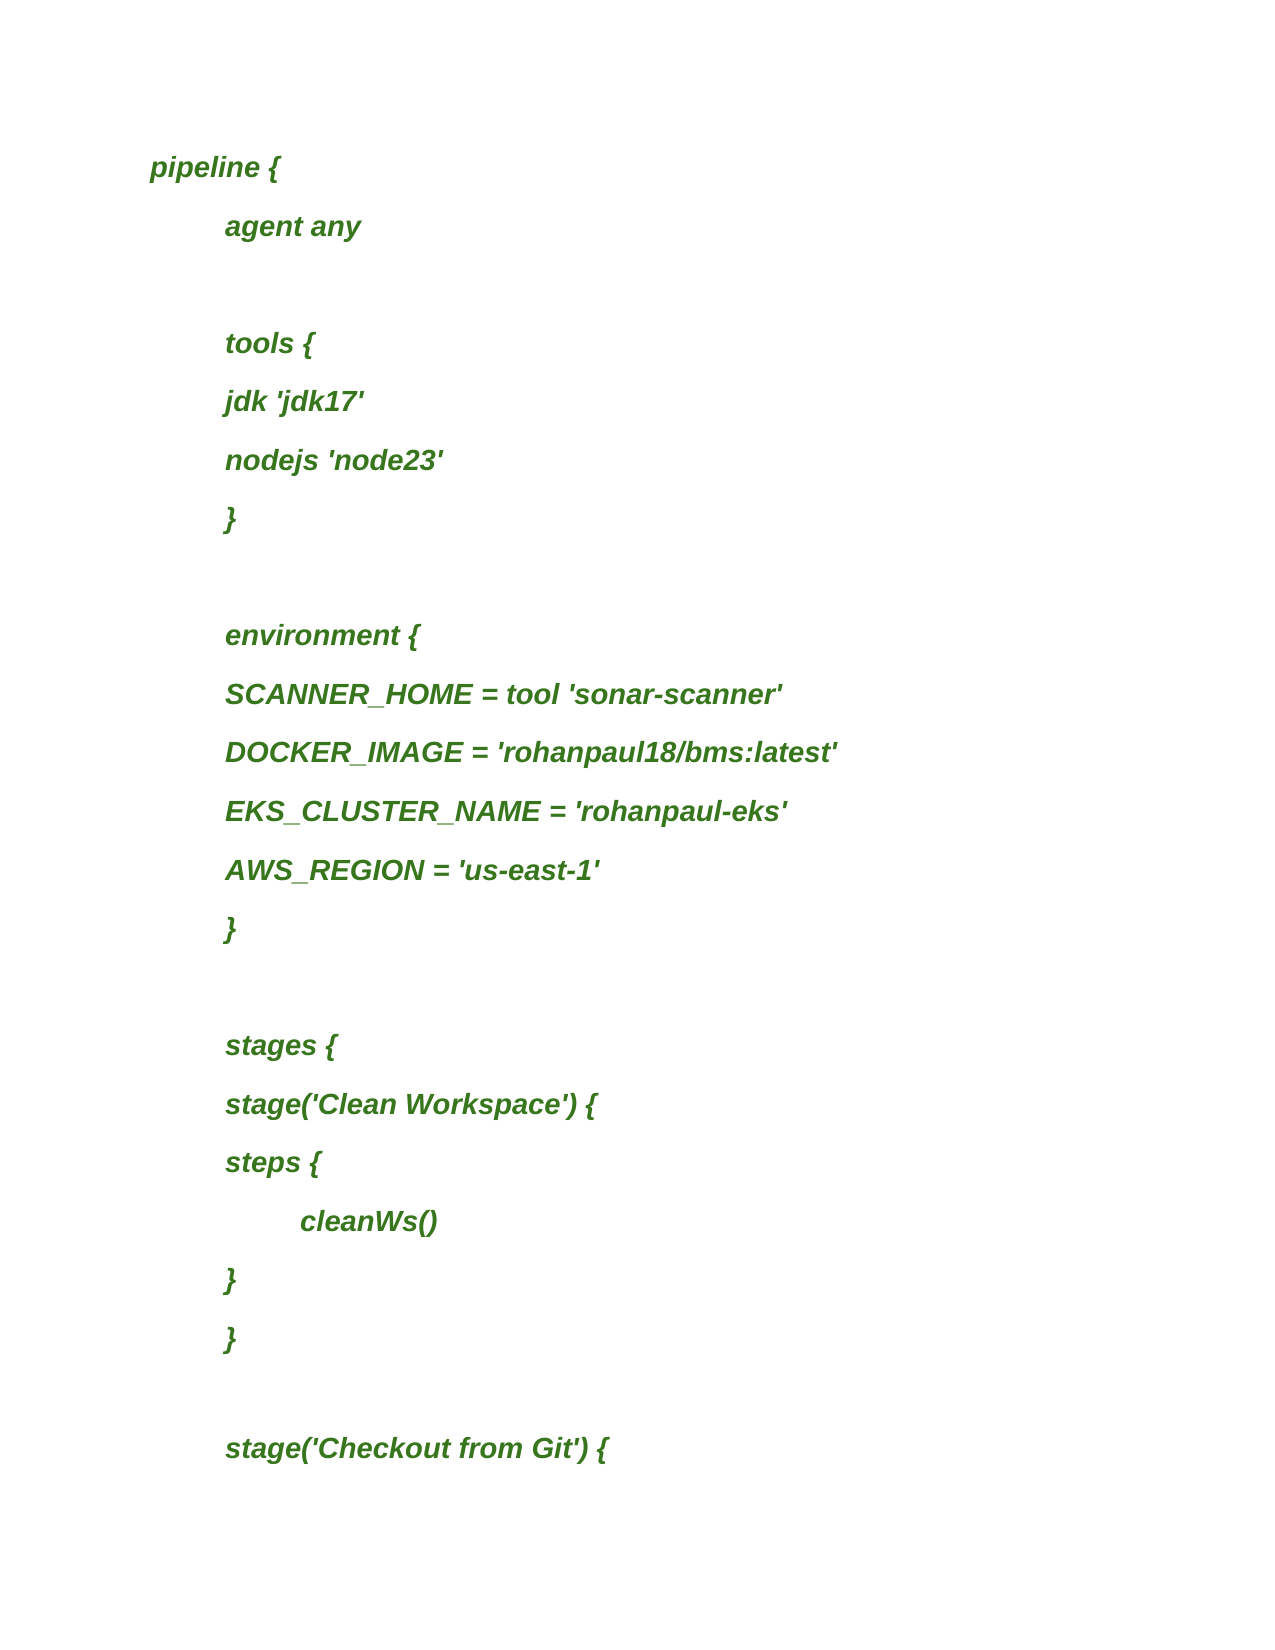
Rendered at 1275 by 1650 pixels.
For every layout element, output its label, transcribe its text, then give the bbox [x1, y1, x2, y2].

text stage('Clean Workspace') { [150, 1087, 1125, 1120]
text agent any [150, 208, 1125, 242]
text } [150, 1321, 1125, 1354]
text EKS_CLUSTER_NAME = 'rohanpaul-eks' [150, 794, 1125, 827]
text DOCKER_IMAGE = 'rohanpaul18/bms:latest' [150, 735, 1125, 769]
text stage('Checkout from Git') { [150, 1431, 1125, 1464]
text cleanWs() [150, 1204, 1125, 1237]
text SCANNER_HOME = tool 'sonar-scanner' [150, 677, 1125, 710]
text tools { [150, 326, 1125, 359]
text } [150, 1262, 1125, 1296]
text nodejs 'node23' [150, 443, 1125, 476]
text } [150, 911, 1125, 944]
text AWS_REGION = 'us-east-1' [150, 852, 1125, 886]
text steps { [150, 1145, 1125, 1179]
text environment { [150, 618, 1125, 652]
text pipeline { [150, 150, 1125, 183]
text jdk 'jdk17' [150, 384, 1125, 418]
text stages { [150, 1028, 1125, 1062]
text } [150, 501, 1125, 535]
